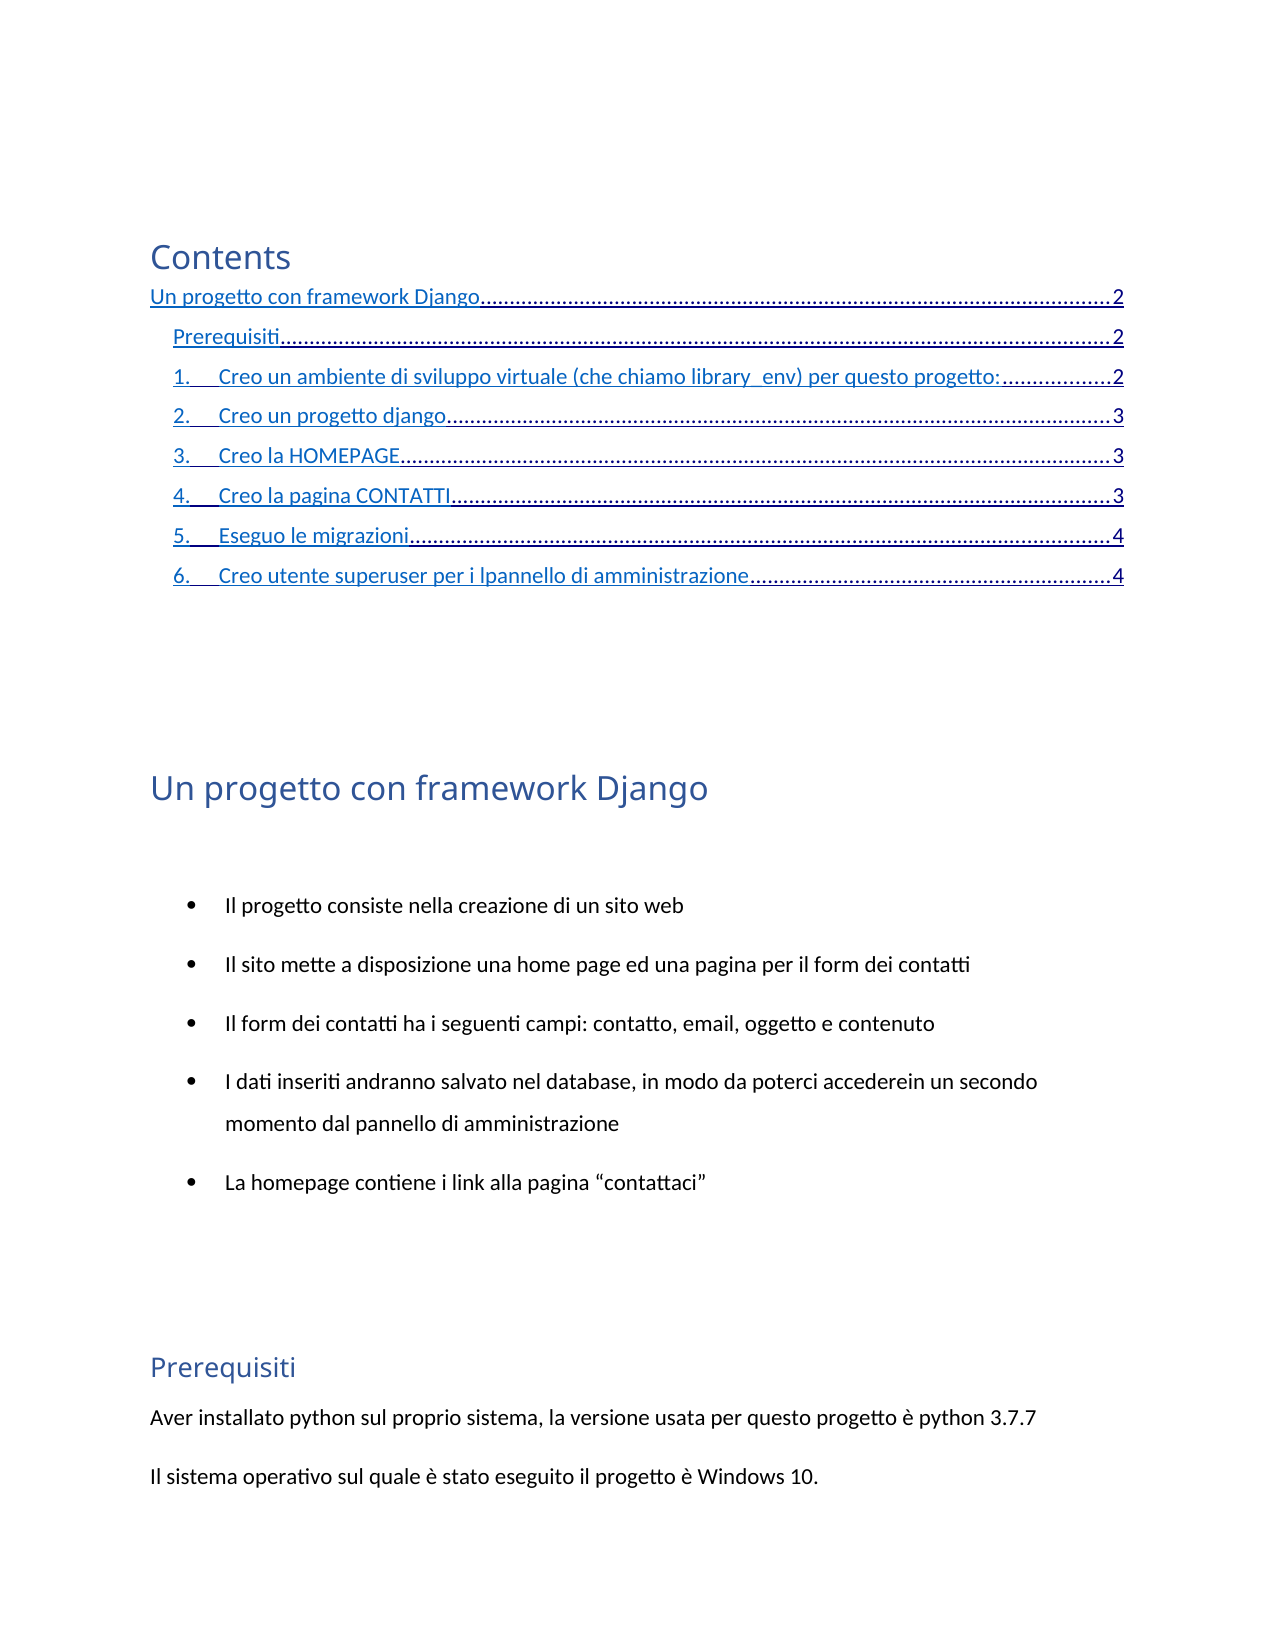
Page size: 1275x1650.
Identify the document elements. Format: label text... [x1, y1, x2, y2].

subtitle Prerequisiti [150, 1348, 1125, 1385]
text Il sistema operativo sul quale è stato eseguito il progetto è Windows 10. [150, 1462, 1125, 1490]
text 4. Creo la pagina CONTATTI 3 [173, 481, 1125, 509]
text 6. Creo utente superuser per i lpannello di amministrazione 4 [173, 561, 1125, 589]
text Un progetto con framework Django 2 [150, 282, 1125, 310]
list Il sito mette a disposizione una home page ed una pagina per il form dei contatti [187, 950, 1125, 978]
list La homepage contiene i link alla pagina “contattaci” [187, 1168, 1125, 1196]
text 5. Eseguo le migrazioni 4 [173, 521, 1125, 549]
list Il progetto consiste nella creazione di un sito web [187, 891, 1125, 919]
text 2. Creo un progetto django 3 [173, 402, 1125, 429]
list I dati inseriti andranno salvato nel database, in modo da poterci accederein un secondo momento dal pannello di amministrazione [187, 1067, 1125, 1137]
text 3. Creo la HOMEPAGE 3 [173, 441, 1125, 469]
text Prerequisiti 2 [173, 322, 1125, 350]
subtitle Contents [150, 234, 1125, 279]
subtitle Un progetto con framework Django [150, 765, 1125, 810]
text Aver installato python sul proprio sistema, la versione usata per questo progetto è python 3.7.7 [150, 1403, 1125, 1431]
text 1. Creo un ambiente di sviluppo virtuale (che chiamo library_env) per questo progetto: 2 [173, 362, 1125, 390]
list Il form dei contatti ha i seguenti campi: contatto, email, oggetto e contenuto [187, 1009, 1125, 1037]
